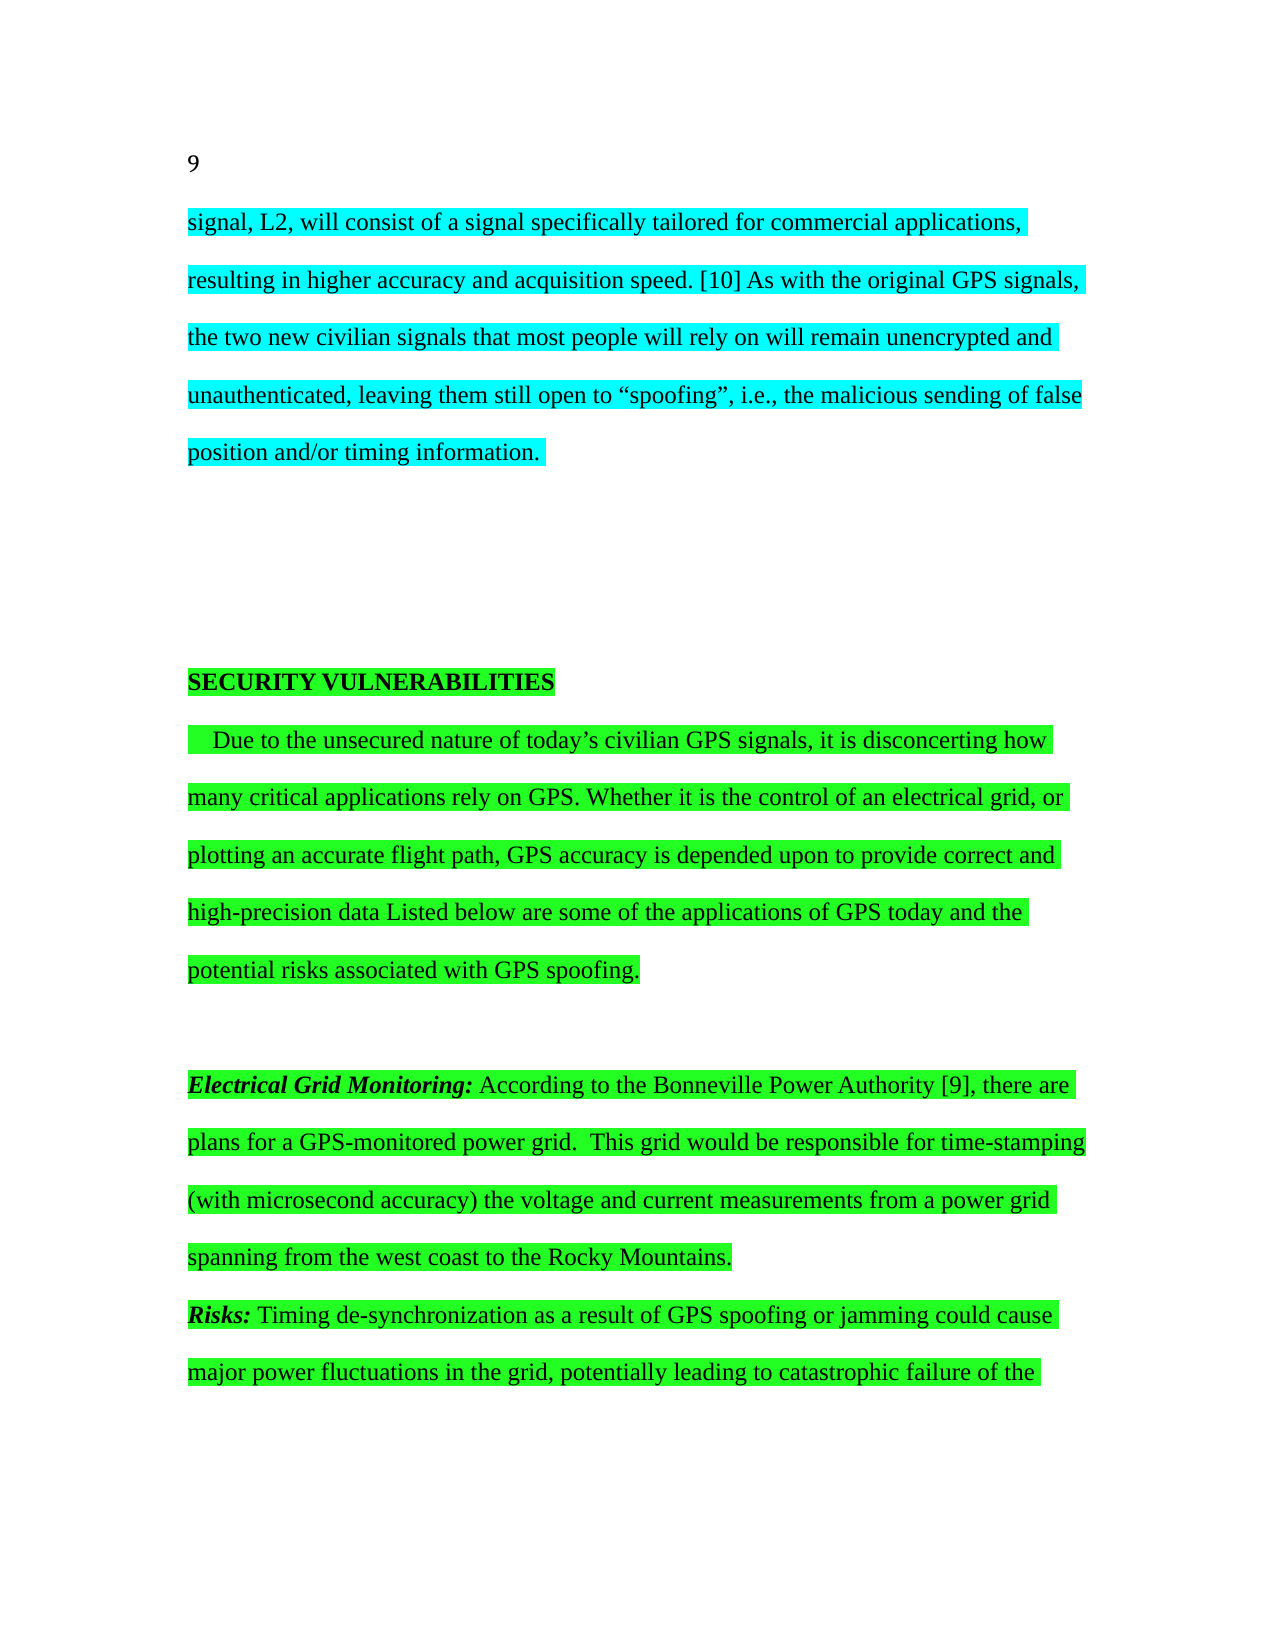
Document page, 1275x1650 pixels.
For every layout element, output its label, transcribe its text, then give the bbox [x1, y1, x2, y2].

text SECURITY VULNERABILITIES [187, 725, 1087, 754]
text With the new GPSII –the modern version of GPS– satellites now in orbit, starting with the first GPSII satellite launch back in 2005 and the goal for a complete constellation of 24 satellites by 2014 [10], users will have as access three civilian signals, one encrypted and two unencrypted [3], as well as the original two encrypted military signals. These signals will become the backbone of the new GPSII. The two unencrypted civilian signals, designated L1 and L5, will be openly available to the public. The third civilian signal, L2, will consist of a signal specifically tailored for commercial applications, resulting in higher accuracy and acquisition speed. [10] As with the original GPS signals, the two new civilian signals that most people will rely on will remain unencrypted and unauthenticated, leaving them still open to “spoofing”, i.e., the malicious sending of false position and/or timing information. [187, 207, 1087, 524]
text Risks: Timing de-synchronization as a result of GPS spoofing or jamming could cause major power fluctuations in the grid, potentially leading to catastrophic failure of the system. [4] Even without such a fully GPS-monitored power grid, current utility grids that use GPS for time synchronization may still be vulnerable to GPS spoofing [187, 1357, 1087, 1444]
text Electrical Grid Monitoring: According to the Bonneville Power Authority [9], there are plans for a GPS-monitored power grid. This grid would be responsible for time-stamping (with microsecond accuracy) the voltage and current measurements from a power grid spanning from the west coast to the Rocky Mountains. [187, 1127, 1087, 1329]
text Due to the unsecured nature of today’s civilian GPS signals, it is disconcerting how many critical applications rely on GPS. Whether it is the control of an electrical grid, or plotting an accurate flight path, GPS accuracy is depended upon to provide correct and high-precision data Listed below are some of the applications of GPS today and the potential risks associated with GPS spoofing. [187, 782, 1087, 1041]
